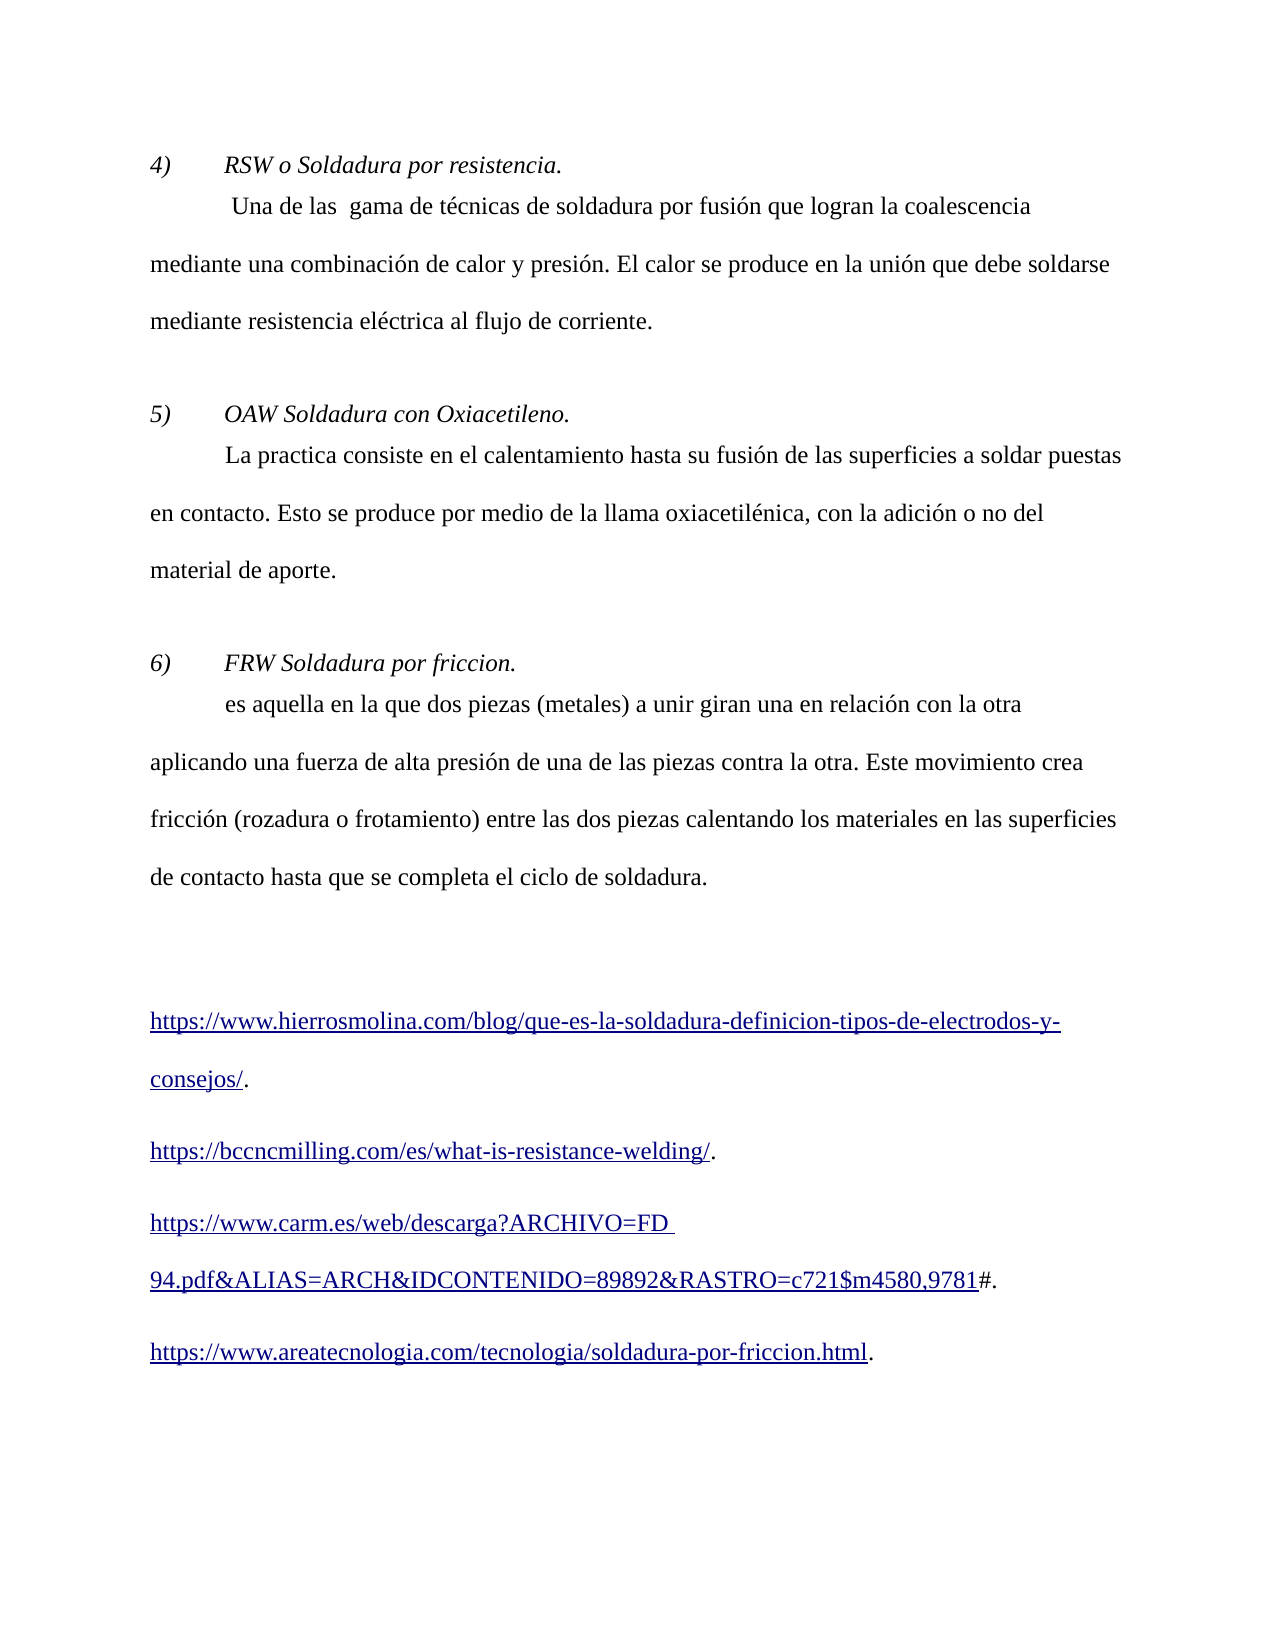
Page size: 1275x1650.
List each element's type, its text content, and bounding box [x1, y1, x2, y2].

text https://www.hierrosmolina.com/blog/que-es-la-soldadura-definicion-tipos-de-electrodos-y-consejos/. [150, 1006, 1125, 1092]
subtitle RSW o Soldadura por resistencia. [150, 150, 1125, 179]
subtitle OAW Soldadura con Oxiacetileno. [150, 399, 1125, 428]
text https://www.carm.es/web/descarga?ARCHIVO=FD 94.pdf&ALIAS=ARCH&IDCONTENIDO=89892&RASTRO=c721$m4580,9781#. [150, 1208, 1125, 1294]
subtitle FRW Soldadura por friccion. [150, 648, 1125, 677]
text es aquella en la que dos piezas (metales) a unir giran una en relación con la otra aplicando una fuerza de alta presión de una de las piezas contra la otra. Este movimiento crea fricción (rozadura o frotamiento) entre las dos piezas calentando los materiales en las superficies de contacto hasta que se completa el ciclo de soldadura. [150, 689, 1125, 891]
text Una de las gama de técnicas de soldadura por fusión que logran la coalescencia mediante una combinación de calor y presión. El calor se produce en la unión que debe soldarse mediante resistencia eléctrica al flujo de corriente. [150, 191, 1125, 335]
text https://www.areatecnologia.com/tecnologia/soldadura-por-friccion.html. [150, 1337, 1125, 1366]
text La practica consiste en el calentamiento hasta su fusión de las superficies a soldar puestas en contacto. Esto se produce por medio de la llama oxiacetilénica, con la adición o no del material de aporte. [150, 440, 1125, 584]
text https://bccncmilling.com/es/what-is-resistance-welding/. [150, 1136, 1125, 1164]
